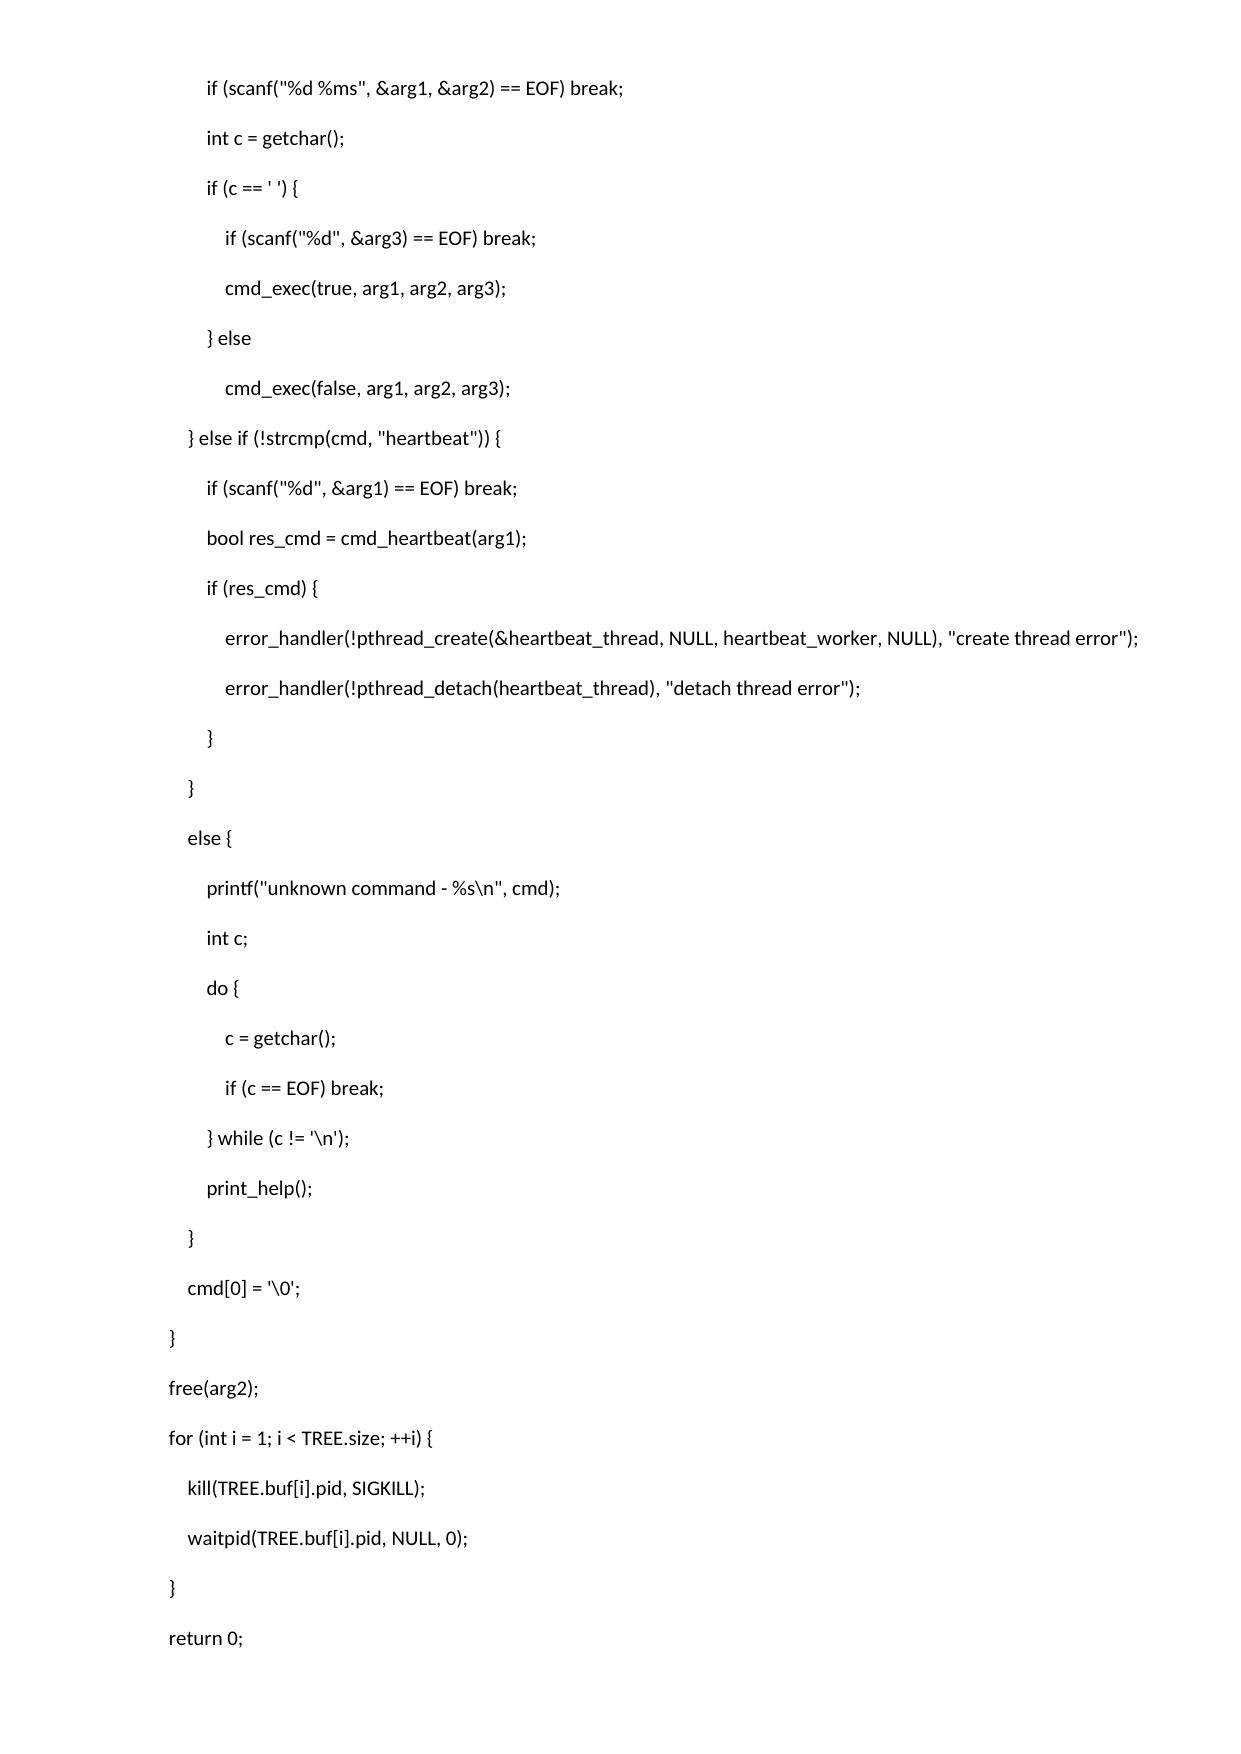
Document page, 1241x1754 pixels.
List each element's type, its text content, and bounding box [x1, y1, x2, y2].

text waitpid(TREE.buf[i].pid, NULL, 0); [150, 1525, 1147, 1550]
text if (c == ' ') { [150, 175, 1147, 200]
text } while (c != '\n'); [150, 1125, 1147, 1150]
text else { [150, 825, 1147, 850]
text free(arg2); [150, 1375, 1147, 1400]
text c = getchar(); [150, 1025, 1147, 1050]
text for (int i = 1; i < TREE.size; ++i) { [150, 1425, 1147, 1450]
text } [150, 1225, 1147, 1250]
text error_handler(!pthread_detach(heartbeat_thread), "detach thread error"); [150, 675, 1147, 700]
text kill(TREE.buf[i].pid, SIGKILL); [150, 1475, 1147, 1500]
text bool res_cmd = cmd_heartbeat(arg1); [150, 525, 1147, 550]
text } [150, 1575, 1147, 1600]
text cmd[0] = '\0'; [150, 1275, 1147, 1300]
text if (scanf("%d", &arg1) == EOF) break; [150, 475, 1147, 500]
text if (res_cmd) { [150, 575, 1147, 600]
text cmd_exec(false, arg1, arg2, arg3); [150, 375, 1147, 400]
text int c; [150, 925, 1147, 950]
text cmd_exec(true, arg1, arg2, arg3); [150, 275, 1147, 300]
text int c = getchar(); [150, 125, 1147, 150]
text do { [150, 975, 1147, 1000]
text } [150, 725, 1147, 750]
text } else [150, 325, 1147, 350]
text if (scanf("%d", &arg3) == EOF) break; [150, 225, 1147, 250]
text if (scanf("%d %ms", &arg1, &arg2) == EOF) break; [150, 75, 1147, 100]
text } [150, 1325, 1147, 1350]
text if (c == EOF) break; [150, 1075, 1147, 1100]
text } else if (!strcmp(cmd, "heartbeat")) { [150, 425, 1147, 450]
text return 0; [150, 1625, 1147, 1650]
text error_handler(!pthread_create(&heartbeat_thread, NULL, heartbeat_worker, NULL), "create thread error"); [150, 625, 1147, 650]
text print_help(); [150, 1175, 1147, 1200]
text } [150, 775, 1147, 800]
text printf("unknown command - %s\n", cmd); [150, 875, 1147, 900]
